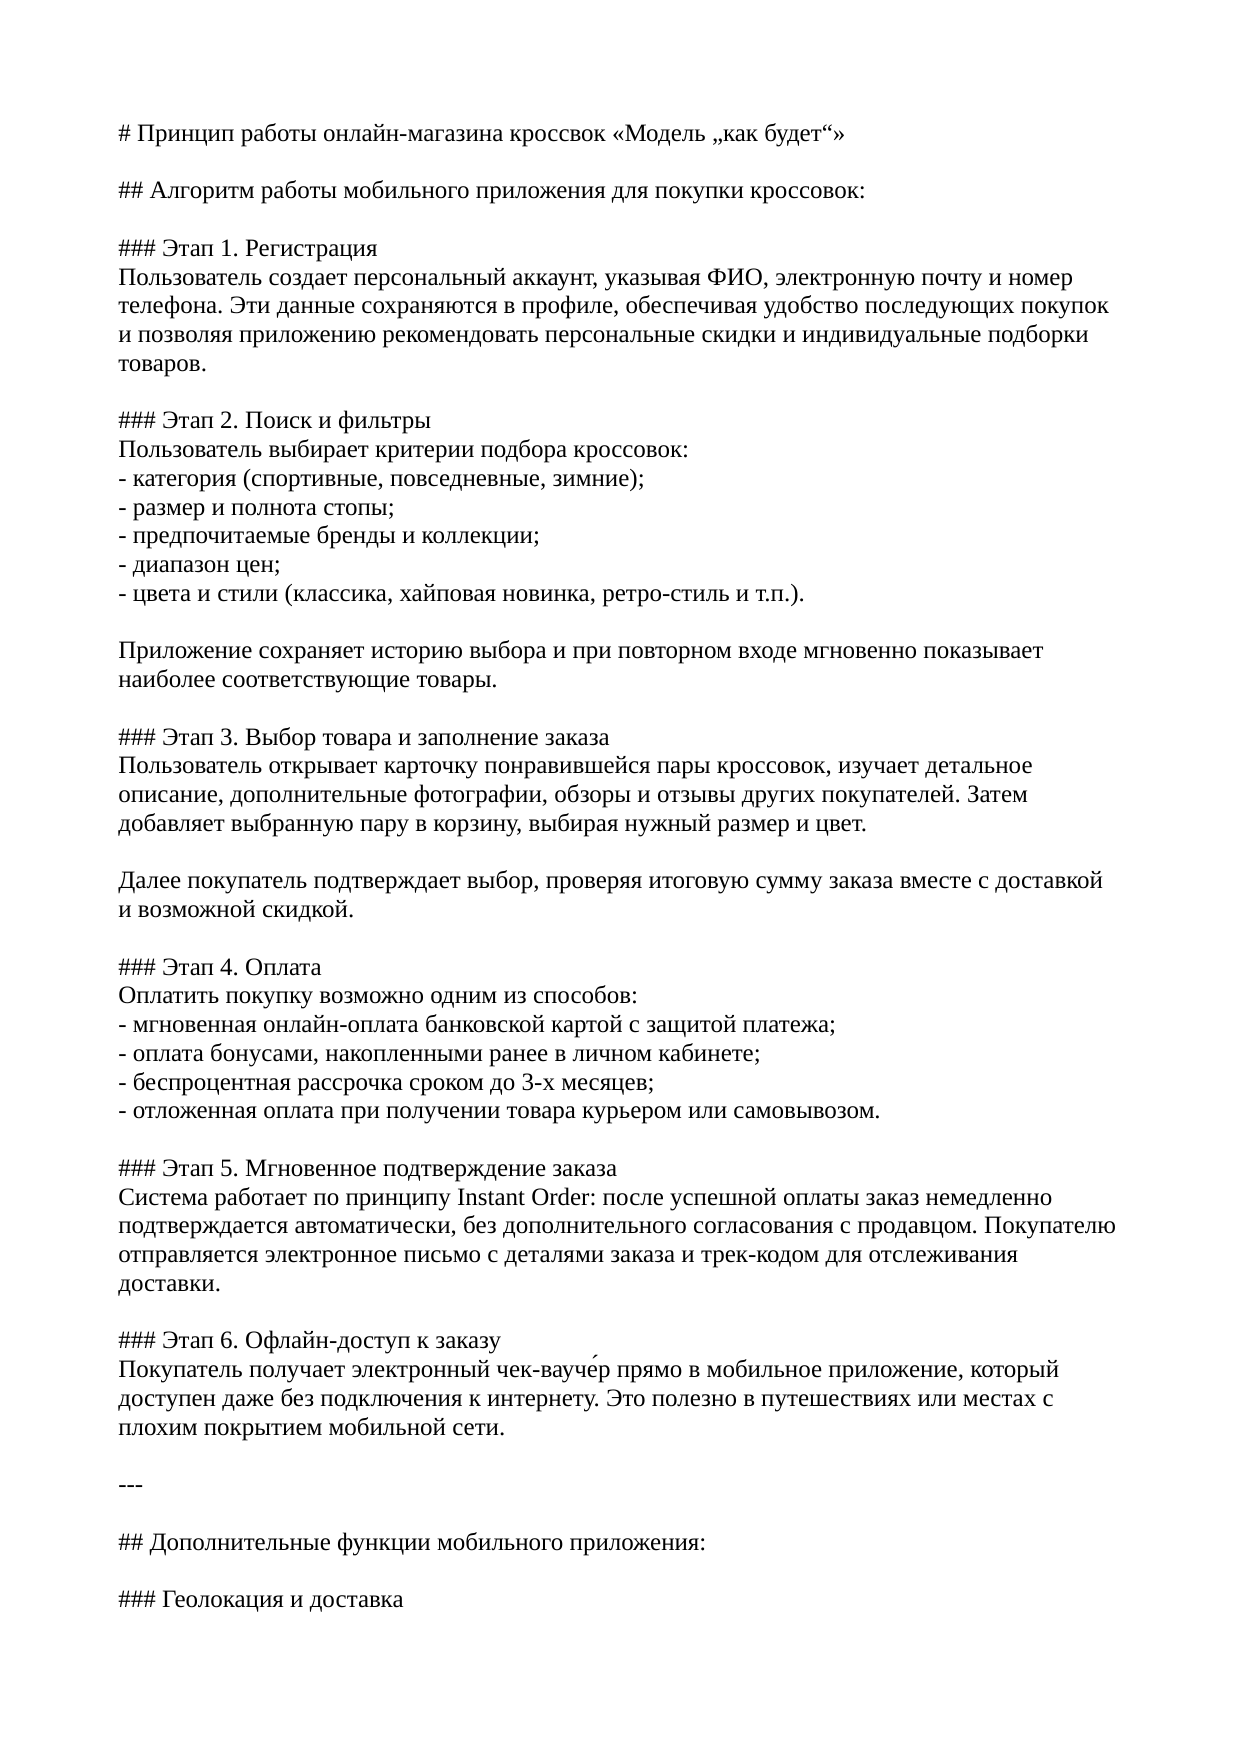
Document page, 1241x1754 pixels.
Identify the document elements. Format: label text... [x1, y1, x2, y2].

text - диапазон цен; [118, 549, 1122, 578]
text - размер и полнота стопы; [118, 492, 1122, 521]
text Покупатель получает электронный чек-вауче́р прямо в мобильное приложение, который доступен даже без подключения к интернету. Это полезно в путешествиях или местах с плохим покрытием мобильной сети. [118, 1354, 1122, 1441]
text ## Дополнительные функции мобильного приложения: [118, 1527, 1122, 1556]
text - категория (спортивные, повседневные, зимние); [118, 463, 1122, 492]
text - оплата бонусами, накопленными ранее в личном кабинете; [118, 1038, 1122, 1067]
text ### Этап 3. Выбор товара и заполнение заказа [118, 722, 1122, 751]
text ### Этап 1. Регистрация [118, 233, 1122, 262]
text ## Алгоритм работы мобильного приложения для покупки кроссовок: [118, 176, 1122, 204]
text Пользователь открывает карточку понравившейся пары кроссовок, изучает детальное описание, дополнительные фотографии, обзоры и отзывы других покупателей. Затем добавляет выбранную пару в корзину, выбирая нужный размер и цвет. [118, 751, 1122, 837]
text Приложение сохраняет историю выбора и при повторном входе мгновенно показывает наиболее соответствующие товары. [118, 636, 1122, 693]
text Оплатить покупку возможно одним из способов: [118, 981, 1122, 1009]
text Пользователь выбирает критерии подбора кроссовок: [118, 434, 1122, 463]
text - предпочитаемые бренды и коллекции; [118, 521, 1122, 549]
text Пользователь создает персональный аккаунт, указывая ФИО, электронную почту и номер телефона. Эти данные сохраняются в профиле, обеспечивая удобство последующих покупок и позволяя приложению рекомендовать персональные скидки и индивидуальные подборки товаров. [118, 262, 1122, 377]
text ### Геолокация и доставка [118, 1584, 1122, 1613]
text --- [118, 1469, 1122, 1498]
text - отложенная оплата при получении товара курьером или самовывозом. [118, 1096, 1122, 1124]
text - цвета и стили (классика, хайповая новинка, ретро-стиль и т.п.). [118, 578, 1122, 607]
text ### Этап 2. Поиск и фильтры [118, 406, 1122, 434]
text # Принцип работы онлайн-магазина кроссвок «Модель „как будет“» [118, 118, 1122, 147]
text - беспроцентная рассрочка сроком до 3-х месяцев; [118, 1067, 1122, 1096]
text ### Этап 5. Мгновенное подтверждение заказа [118, 1153, 1122, 1182]
text - мгновенная онлайн-оплата банковской картой с защитой платежа; [118, 1009, 1122, 1038]
text Система работает по принципу Instant Order: после успешной оплаты заказ немедленно подтверждается автоматически, без дополнительного согласования с продавцом. Покупателю отправляется электронное письмо с деталями заказа и трек-кодом для отслеживания доставки. [118, 1182, 1122, 1297]
text ### Этап 6. Офлайн-доступ к заказу [118, 1326, 1122, 1354]
text ### Этап 4. Оплата [118, 952, 1122, 981]
text Далее покупатель подтверждает выбор, проверяя итоговую сумму заказа вместе с доставкой и возможной скидкой. [118, 866, 1122, 923]
